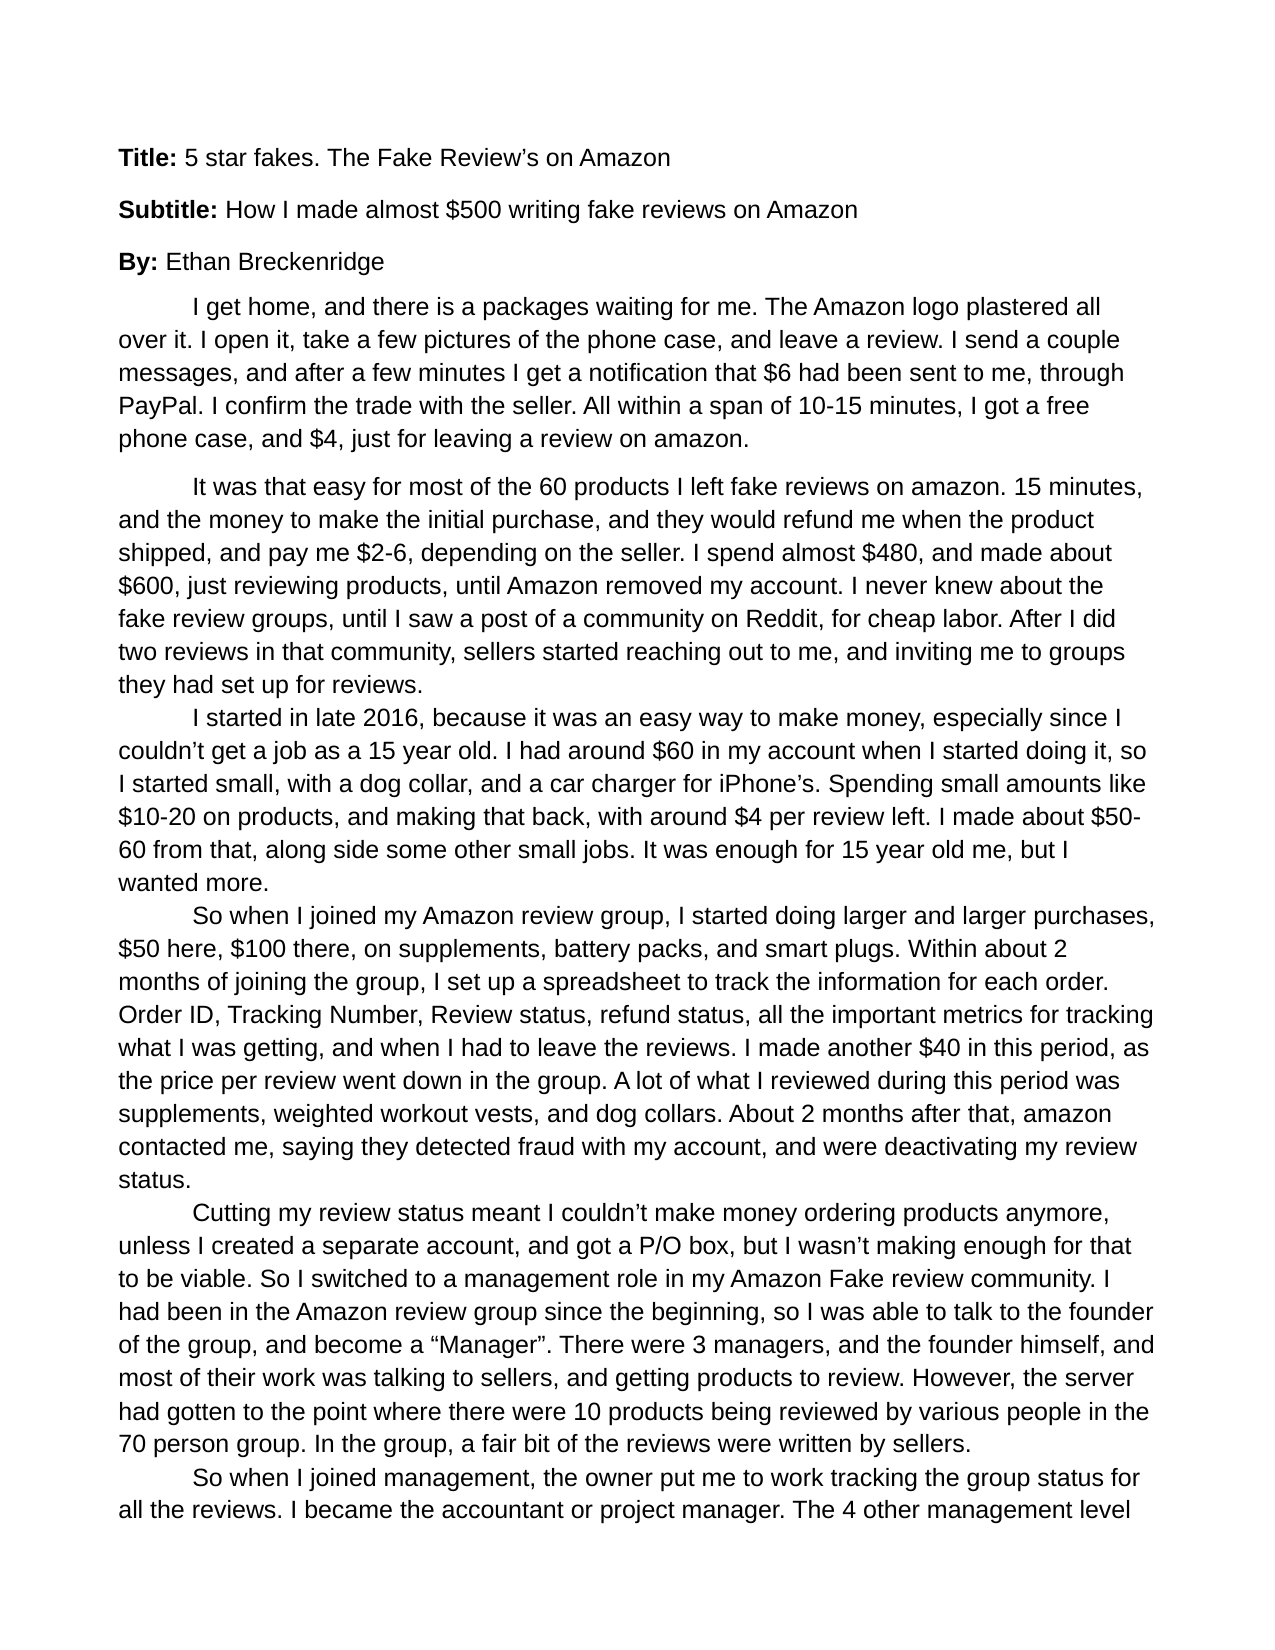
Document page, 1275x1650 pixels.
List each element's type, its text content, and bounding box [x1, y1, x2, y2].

subtitle Subtitle: How I made almost $500 writing fake reviews on Amazon [118, 195, 1157, 224]
text I get home, and there is a packages waiting for me. The Amazon logo plastered all over it. I open it, take a few pictures of the phone case, and leave a review. I send a couple messages, and after a few minutes I get a notification that $6 had been sent to me, through PayPal. I confirm the trade with the seller. All within a span of 10-15 minutes, I got a free phone case, and $4, just for leaving a review on amazon. [118, 292, 1157, 453]
text So when I joined my Amazon review group, I started doing larger and larger purchases, $50 here, $100 there, on supplements, battery packs, and smart plugs. Within about 2 months of joining the group, I set up a spreadsheet to track the information for each order. Order ID, Tracking Number, Review status, refund status, all the important metrics for tracking what I was getting, and when I had to leave the reviews. I made another $40 in this period, as the price per review went down in the group. A lot of what I reviewed during this period was supplements, weighted workout vests, and dog collars. About 2 months after that, amazon contacted me, saying they detected fraud with my account, and were deactivating my review status. [118, 901, 1157, 1194]
text Cutting my review status meant I couldn’t make money ordering products anymore, unless I created a separate account, and got a P/O box, but I wasn’t making enough for that to be viable. So I switched to a management role in my Amazon Fake review community. I had been in the Amazon review group since the beginning, so I was able to talk to the founder of the group, and become a “Manager”. There were 3 managers, and the founder himself, and most of their work was talking to sellers, and getting products to review. However, the server had gotten to the point where there were 10 products being reviewed by various people in the 70 person group. In the group, a fair bit of the reviews were written by sellers. [118, 1198, 1157, 1458]
title Title: 5 star fakes. The Fake Review’s on Amazon [118, 143, 1157, 172]
text It was that easy for most of the 60 products I left fake reviews on amazon. 15 minutes, and the money to make the initial purchase, and they would refund me when the product shipped, and pay me $2-6, depending on the seller. I spend almost $480, and made about $600, just reviewing products, until Amazon removed my account. I never knew about the fake review groups, until I saw a post of a community on Reddit, for cheap labor. After I did two reviews in that community, sellers started reaching out to me, and inviting me to groups they had set up for reviews. [118, 472, 1157, 699]
text So when I joined management, the owner put me to work tracking the group status for all the reviews. I became the accountant or project manager. The 4 other management level [118, 1462, 1157, 1524]
text I started in late 2016, because it was an easy way to make money, especially since I couldn’t get a job as a 15 year old. I had around $60 in my account when I started doing it, so I started small, with a dog collar, and a car charger for iPhone’s. Spending small amounts like $10-20 on products, and making that back, with around $4 per review left. I made about $50-60 from that, along side some other small jobs. It was enough for 15 year old me, but I wanted more. [118, 703, 1157, 897]
subtitle By: Ethan Breckenridge [118, 247, 1157, 275]
